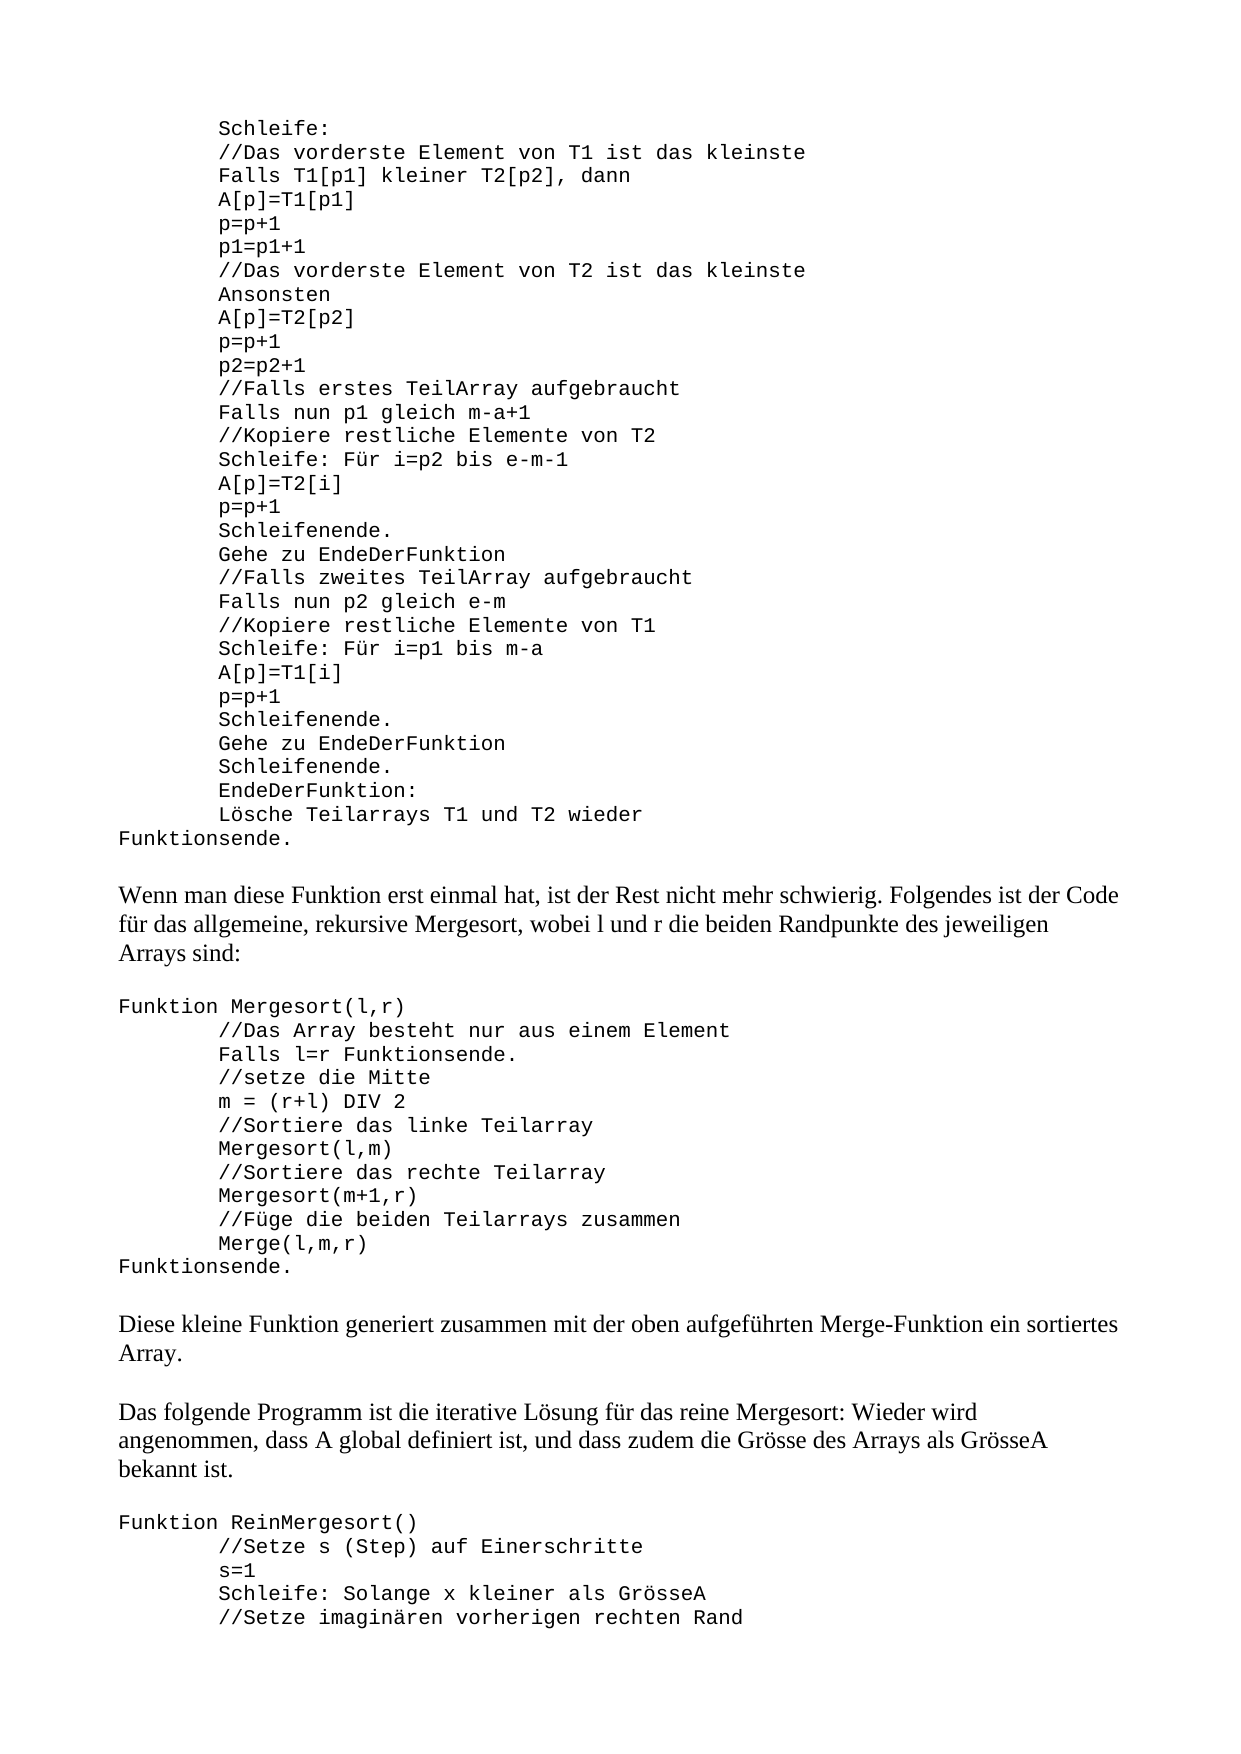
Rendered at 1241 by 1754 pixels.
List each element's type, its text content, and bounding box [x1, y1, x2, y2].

text Funktionsende. [118, 1256, 1122, 1280]
text //Falls zweites TeilArray aufgebraucht [118, 567, 1122, 591]
text //Setze s (Step) auf Einerschritte [118, 1536, 1122, 1559]
text //Sortiere das rechte Teilarray [118, 1162, 1122, 1186]
text Schleifenende. [118, 757, 1122, 780]
text Schleifenende. [118, 709, 1122, 733]
text Das folgende Programm ist die iterative Lösung für das reine Mergesort: Wieder wird angenommen, dass A global definiert ist, und dass zudem die Grösse des Arrays als GrösseA bekannt ist. [118, 1397, 1122, 1483]
text Lösche Teilarrays T1 und T2 wieder [118, 804, 1122, 827]
text Wenn man diese Funktion erst einmal hat, ist der Rest nicht mehr schwierig. Folgendes ist der Code für das allgemeine, rekursive Mergesort, wobei l und r die beiden Randpunkte des jeweiligen Arrays sind: [118, 881, 1122, 967]
text Mergesort(m+1,r) [118, 1186, 1122, 1209]
text //Das Array besteht nur aus einem Element [118, 1020, 1122, 1044]
text EndeDerFunktion: [118, 780, 1122, 804]
text Falls T1[p1] kleiner T2[p2], dann [118, 165, 1122, 189]
text Diese kleine Funktion generiert zusammen mit der oben aufgeführten Merge-Funktion ein sortiertes Array. [118, 1309, 1122, 1367]
text A[p]=T2[p2] [118, 307, 1122, 331]
text p=p+1 [118, 496, 1122, 520]
text Schleife: [118, 118, 1122, 142]
text Falls nun p1 gleich m-a+1 [118, 402, 1122, 426]
text Funktion ReinMergesort() [118, 1512, 1122, 1536]
text //Kopiere restliche Elemente von T1 [118, 615, 1122, 638]
text Gehe zu EndeDerFunktion [118, 733, 1122, 757]
text A[p]=T2[i] [118, 473, 1122, 496]
text Schleifenende. [118, 520, 1122, 544]
text p=p+1 [118, 686, 1122, 709]
text p=p+1 [118, 331, 1122, 354]
text //Falls erstes TeilArray aufgebraucht [118, 378, 1122, 402]
text s=1 [118, 1559, 1122, 1583]
text A[p]=T1[i] [118, 662, 1122, 686]
text Falls l=r Funktionsende. [118, 1044, 1122, 1067]
text Schleife: Solange x kleiner als GrösseA [118, 1583, 1122, 1607]
text //Das vorderste Element von T1 ist das kleinste [118, 142, 1122, 165]
text Funktion Mergesort(l,r) [118, 996, 1122, 1020]
text Schleife: Für i=p1 bis m-a [118, 638, 1122, 662]
text p2=p2+1 [118, 354, 1122, 378]
text Mergesort(l,m) [118, 1138, 1122, 1162]
text //Sortiere das linke Teilarray [118, 1114, 1122, 1138]
text //Füge die beiden Teilarrays zusammen [118, 1209, 1122, 1233]
text Gehe zu EndeDerFunktion [118, 544, 1122, 567]
text //Setze imaginären vorherigen rechten Rand [118, 1607, 1122, 1631]
text //Kopiere restliche Elemente von T2 [118, 426, 1122, 449]
text //setze die Mitte [118, 1067, 1122, 1091]
text A[p]=T1[p1] [118, 189, 1122, 213]
text Falls nun p2 gleich e-m [118, 591, 1122, 615]
text Schleife: Für i=p2 bis e-m-1 [118, 449, 1122, 473]
text m = (r+l) DIV 2 [118, 1091, 1122, 1114]
text Ansonsten [118, 284, 1122, 307]
text p=p+1 [118, 213, 1122, 236]
text Funktionsende. [118, 827, 1122, 851]
text //Das vorderste Element von T2 ist das kleinste [118, 260, 1122, 284]
text Merge(l,m,r) [118, 1233, 1122, 1256]
text p1=p1+1 [118, 236, 1122, 260]
